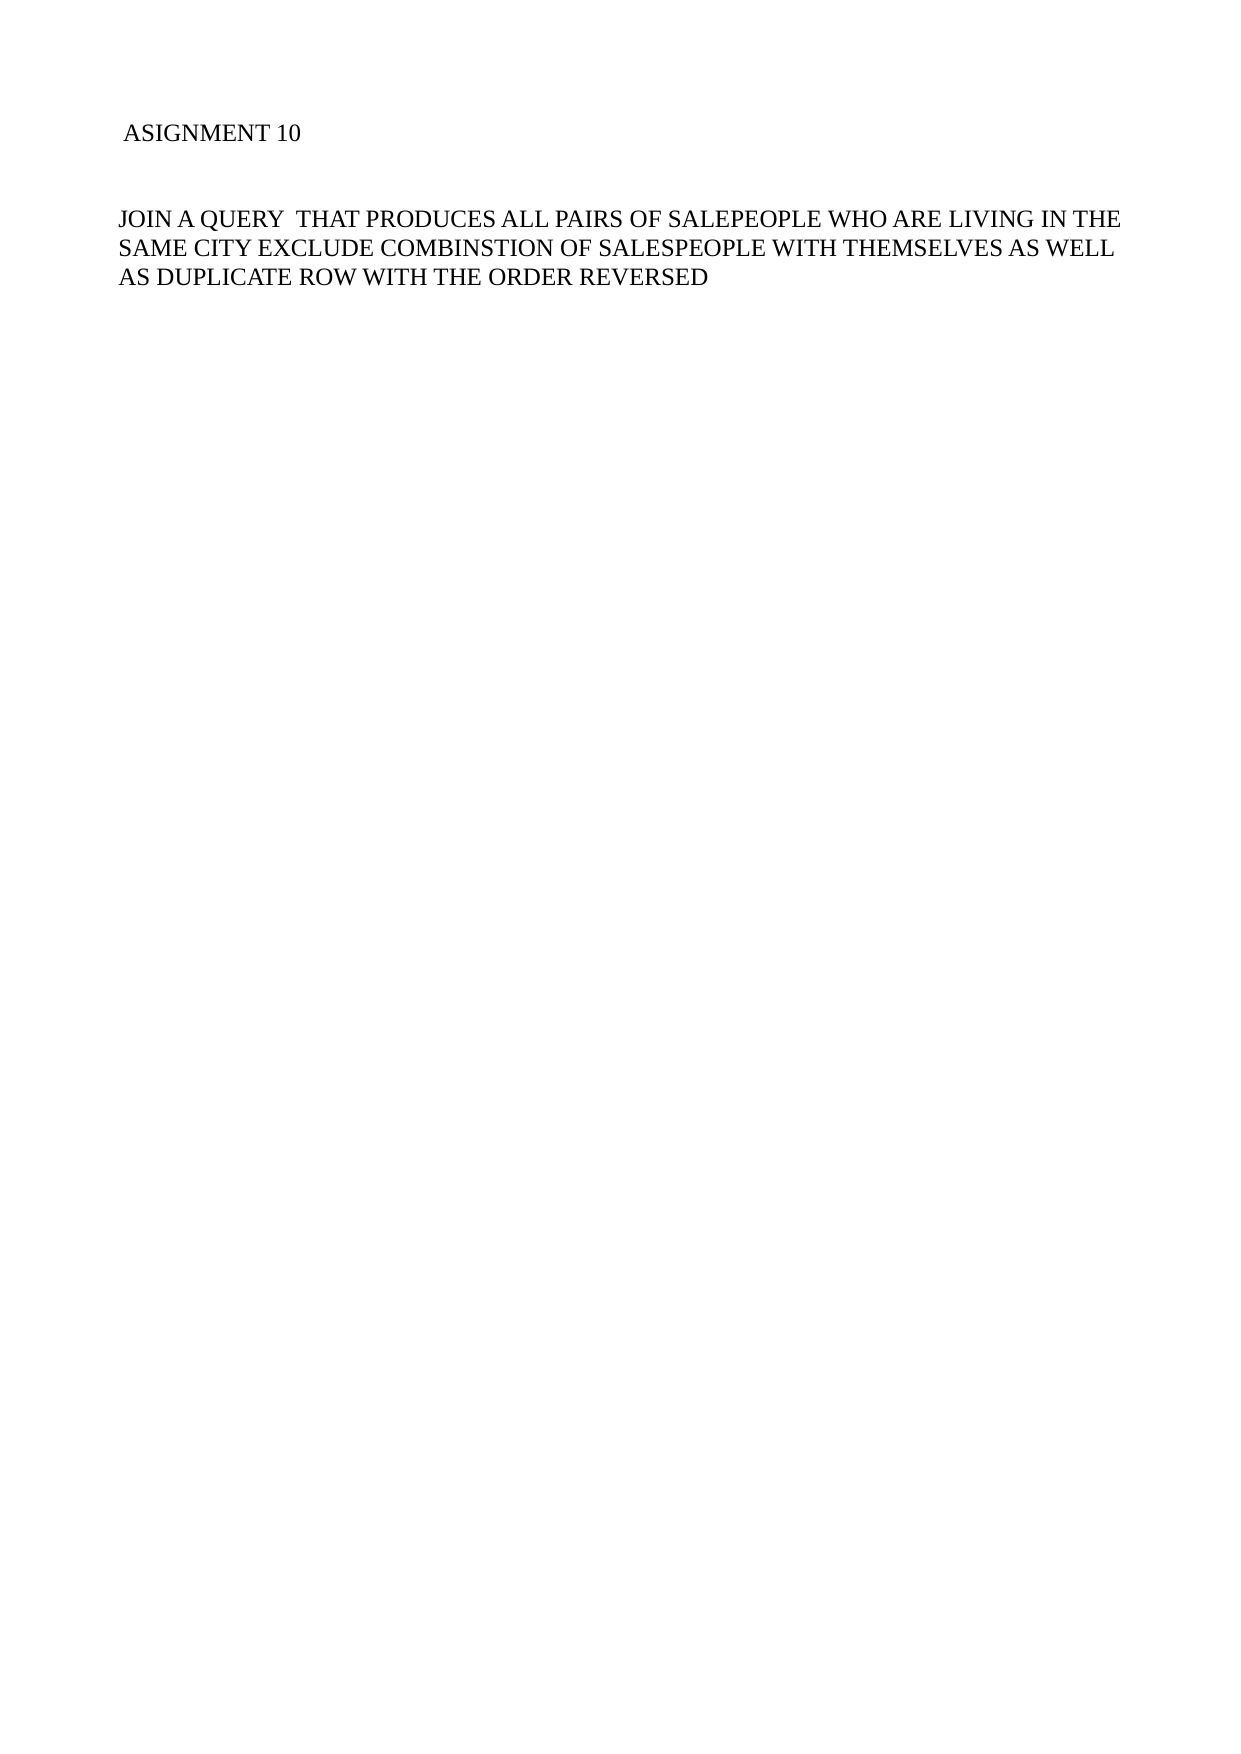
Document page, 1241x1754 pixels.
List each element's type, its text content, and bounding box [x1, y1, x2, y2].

text ASIGNMENT 10 [118, 118, 1122, 147]
text JOIN A QUERY THAT PRODUCES ALL PAIRS OF SALEPEOPLE WHO ARE LIVING IN THE SAME CITY EXCLUDE COMBINSTION OF SALESPEOPLE WITH THEMSELVES AS WELL AS DUPLICATE ROW WITH THE ORDER REVERSED [118, 204, 1122, 291]
